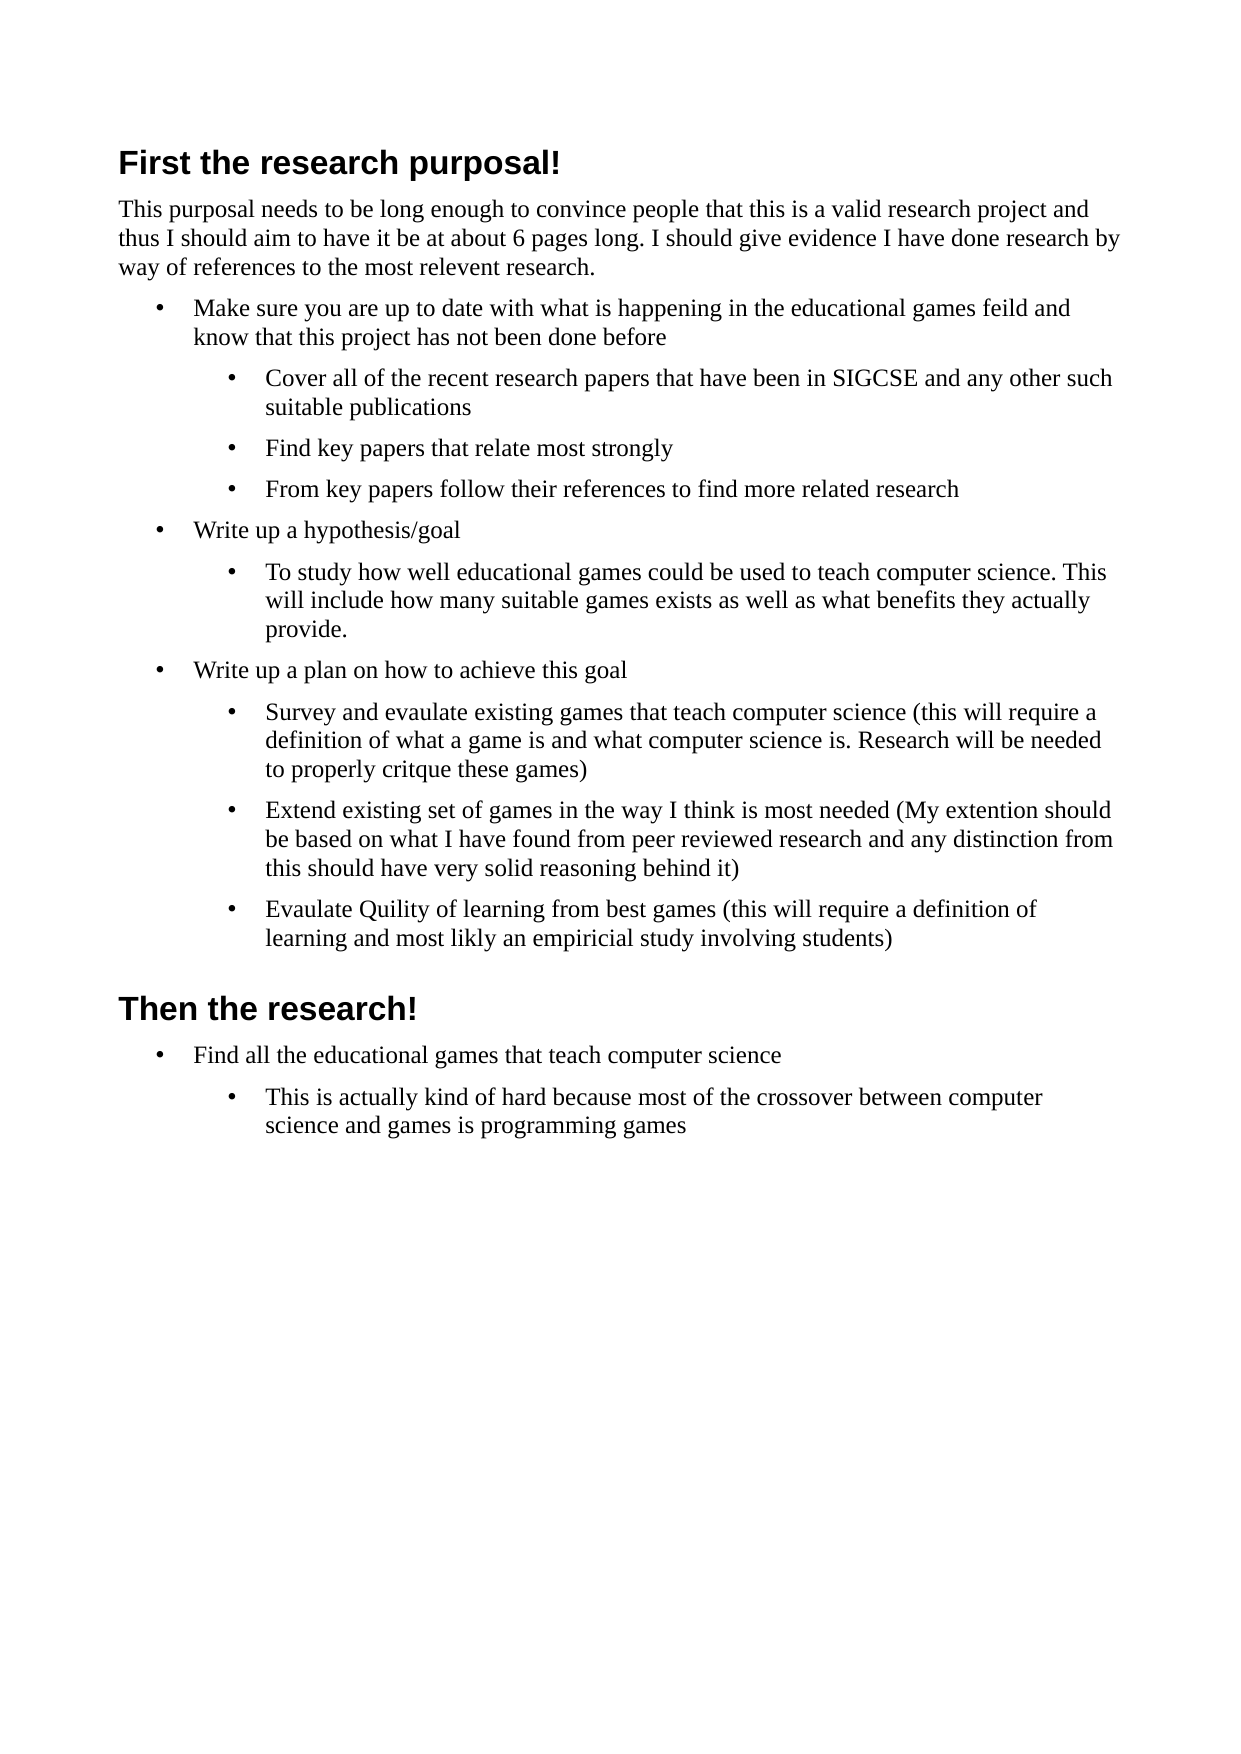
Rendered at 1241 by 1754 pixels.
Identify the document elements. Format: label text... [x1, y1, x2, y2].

list Survey and evaulate existing games that teach computer science (this will require a definition of what a game is and what computer science is. Research will be needed to properly critque these games) [228, 697, 1122, 783]
list To study how well educational games could be used to teach computer science. This will include how many suitable games exists as well as what benefits they actually provide. [228, 557, 1122, 643]
text This purposal needs to be long enough to convince people that this is a valid research project and thus I should aim to have it be at about 6 pages long. I should give evidence I have done research by way of references to the most relevent research. [118, 194, 1122, 281]
list Write up a hypothesis/goal [156, 516, 1122, 544]
list Find key papers that relate most strongly [228, 433, 1122, 462]
list Cover all of the recent research papers that have been in SIGCSE and any other such suitable publications [228, 363, 1122, 421]
list Find all the educational games that teach computer science [156, 1040, 1122, 1069]
list Make sure you are up to date with what is happening in the educational games feild and know that this project has not been done before [156, 293, 1122, 351]
list From key papers follow their references to find more related research [228, 474, 1122, 503]
subtitle First the research purposal! [118, 143, 1122, 182]
list Evaulate Quility of learning from best games (this will require a definition of learning and most likly an empiricial study involving students) [228, 894, 1122, 952]
list Extend existing set of games in the way I think is most needed (My extention should be based on what I have found from peer reviewed research and any distinction from this should have very solid reasoning behind it) [228, 796, 1122, 882]
list This is actually kind of hard because most of the crossover between computer science and games is programming games [228, 1082, 1122, 1139]
subtitle Then the research! [118, 989, 1122, 1028]
list Write up a plan on how to achieve this goal [156, 656, 1122, 684]
